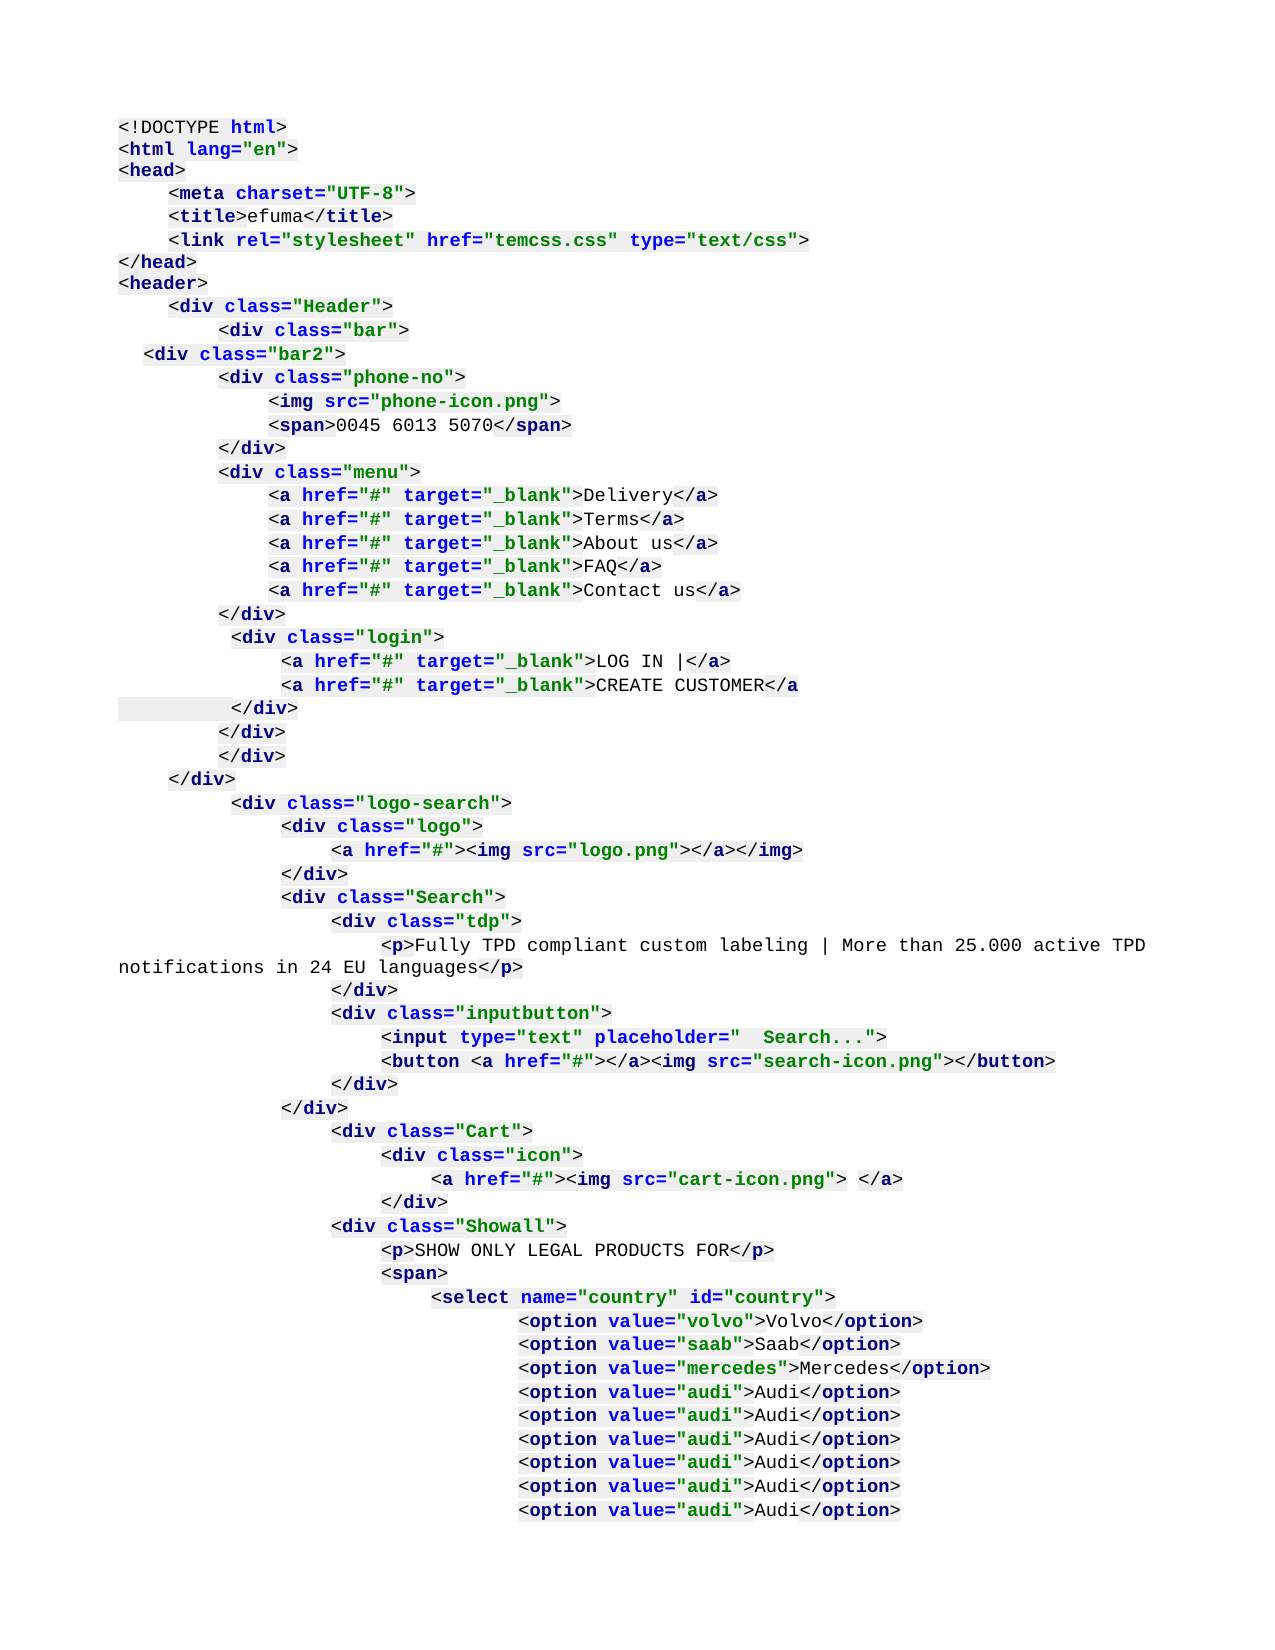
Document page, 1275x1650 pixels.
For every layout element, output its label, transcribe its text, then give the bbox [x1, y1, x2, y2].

text <option value="saab">Saab</option> [118, 1333, 1157, 1357]
text <div class="logo-search"> [118, 792, 1157, 816]
text </div> [118, 721, 1157, 744]
text <option value="audi">Audi</option> [118, 1381, 1157, 1404]
text <title>efuma</title> [118, 206, 1157, 229]
text <div class="inputbutton"> [118, 1002, 1157, 1026]
text <div class="tdp"> [118, 910, 1157, 934]
text </div> [118, 744, 1157, 768]
text <a href="#" target="_blank">Delivery</a> [118, 484, 1157, 508]
text <a href="#" target="_blank">LOG IN |</a> [118, 650, 1157, 674]
text <button <a href="#"></a><img src="search-icon.png"></button> [118, 1049, 1157, 1073]
text <div class="menu"> [118, 461, 1157, 484]
text <option value="audi">Audi</option> [118, 1428, 1157, 1452]
text <html lang="en"> [118, 139, 1157, 161]
text <input type="text" placeholder=" Search..."> [118, 1026, 1157, 1049]
text </div> [118, 437, 1157, 461]
text <div class="bar2"> [118, 343, 1157, 366]
text </div> [118, 1097, 1157, 1121]
text </div> [118, 768, 1157, 792]
text <div class="Header"> [118, 295, 1157, 319]
text </div> [118, 1073, 1157, 1097]
text <option value="volvo">Volvo</option> [118, 1310, 1157, 1333]
text <div class="phone-no"> [118, 366, 1157, 390]
text <img src="phone-icon.png"> [118, 390, 1157, 413]
text <option value="audi">Audi</option> [118, 1475, 1157, 1499]
text <div class="logo"> [118, 816, 1157, 839]
text <a href="#"><img src="cart-icon.png"> </a> [118, 1168, 1157, 1191]
text <link rel="stylesheet" href="temcss.css" type="text/css"> [118, 229, 1157, 253]
text <p>Fully TPD compliant custom labeling | More than 25.000 active TPD notifications in 24 EU languages</p> [118, 934, 1157, 979]
text <span>0045 6013 5070</span> [118, 413, 1157, 437]
text <option value="audi">Audi</option> [118, 1499, 1157, 1522]
text <a href="#" target="_blank">CREATE CUSTOMER</a [118, 674, 1157, 697]
text <div class="Cart"> [118, 1121, 1157, 1144]
text <select name="country" id="country"> [118, 1286, 1157, 1310]
text <div class="bar"> [118, 319, 1157, 343]
text <p>SHOW ONLY LEGAL PRODUCTS FOR</p> [118, 1239, 1157, 1262]
text <header> [118, 274, 1157, 295]
text <option value="audi">Audi</option> [118, 1452, 1157, 1475]
text </div> [118, 979, 1157, 1002]
text <meta charset="UTF-8"> [118, 182, 1157, 206]
text <div class="Showall"> [118, 1215, 1157, 1239]
text <option value="audi">Audi</option> [118, 1404, 1157, 1428]
text <head> [118, 161, 1157, 182]
text </head> [118, 253, 1157, 274]
text </div> [118, 1191, 1157, 1215]
text <a href="#" target="_blank">FAQ</a> [118, 555, 1157, 579]
text <!DOCTYPE html> [118, 118, 1157, 139]
text </div> [118, 603, 1157, 626]
text <a href="#" target="_blank">Contact us</a> [118, 579, 1157, 603]
text </div> [118, 697, 1157, 721]
text </div> [118, 863, 1157, 886]
text <a href="#" target="_blank">About us</a> [118, 532, 1157, 555]
text <option value="mercedes">Mercedes</option> [118, 1357, 1157, 1381]
text <a href="#"><img src="logo.png"></a></img> [118, 839, 1157, 863]
text <div class="icon"> [118, 1144, 1157, 1168]
text <span> [118, 1262, 1157, 1286]
text <div class="login"> [118, 626, 1157, 650]
text <a href="#" target="_blank">Terms</a> [118, 508, 1157, 532]
text <div class="Search"> [118, 886, 1157, 910]
